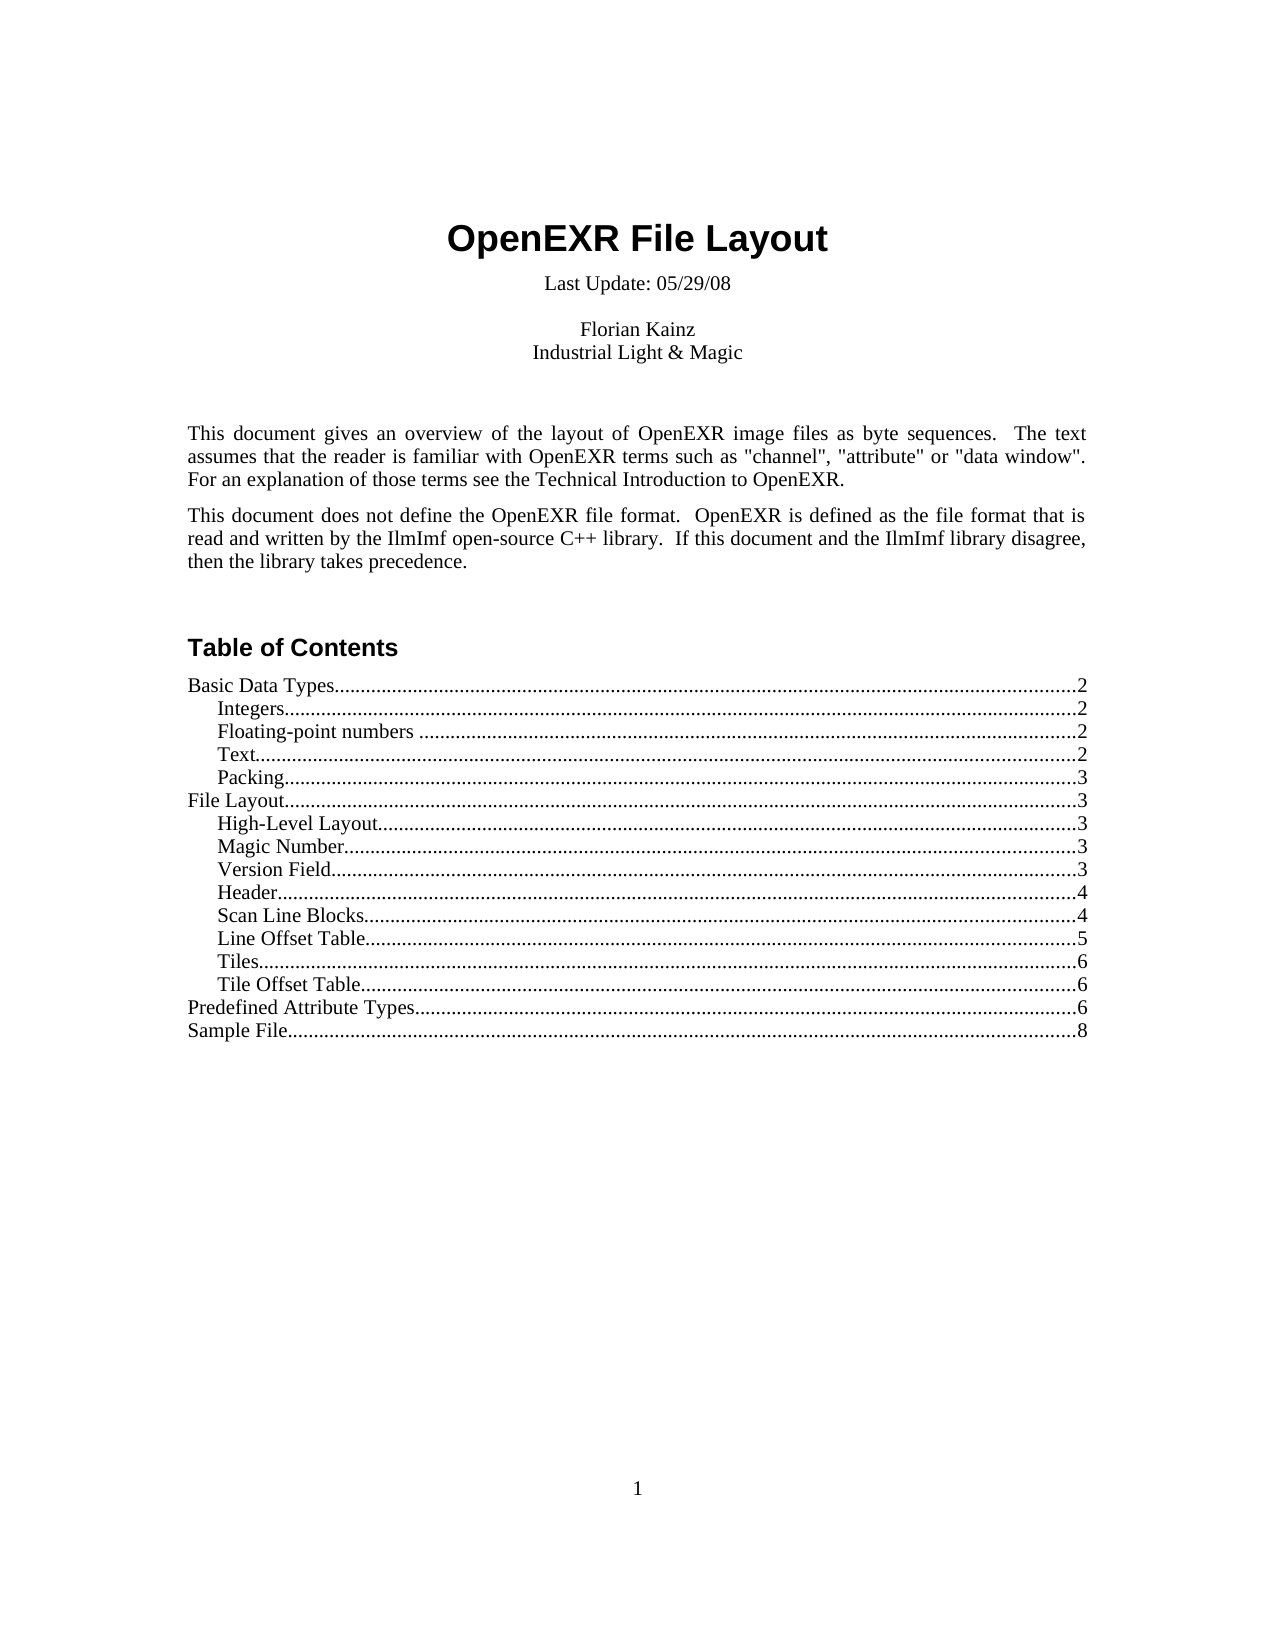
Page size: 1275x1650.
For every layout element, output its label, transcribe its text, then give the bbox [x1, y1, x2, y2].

text Last Update: 05/29/08 [187, 271, 1087, 294]
text Industrial Light & Magic [187, 341, 1087, 363]
text Text 2 [217, 743, 1087, 766]
text File Layout 3 [187, 789, 1087, 812]
text Packing 3 [217, 766, 1087, 789]
text Florian Kainz [187, 317, 1087, 341]
text Tiles 6 [217, 950, 1087, 973]
text Magic Number 3 [217, 835, 1087, 858]
text This document gives an overview of the layout of OpenEXR image files as byte sequences. The text assumes that the reader is familiar with OpenEXR terms such as "channel", "attribute" or "data window". For an explanation of those terms see the Technical Introduction to OpenEXR. [187, 422, 1087, 491]
title OpenEXR File Layout [187, 217, 1087, 259]
subtitle Table of Contents [187, 633, 1087, 661]
text High-Level Layout 3 [217, 812, 1087, 835]
text Integers 2 [217, 697, 1087, 720]
text Line Offset Table 5 [217, 927, 1087, 950]
text Basic Data Types 2 [187, 674, 1087, 697]
text Scan Line Blocks 4 [217, 904, 1087, 927]
text This document does not define the OpenEXR file format. OpenEXR is defined as the file format that is read and written by the IlmImf open-source C++ library. If this document and the IlmImf library disagree, then the library takes precedence. [187, 504, 1087, 573]
text Tile Offset Table 6 [217, 973, 1087, 996]
text Version Field 3 [217, 858, 1087, 881]
text Sample File 8 [187, 1019, 1087, 1042]
text Predefined Attribute Types 6 [187, 996, 1087, 1019]
text Floating-point numbers 2 [217, 720, 1087, 743]
text Header 4 [217, 881, 1087, 904]
